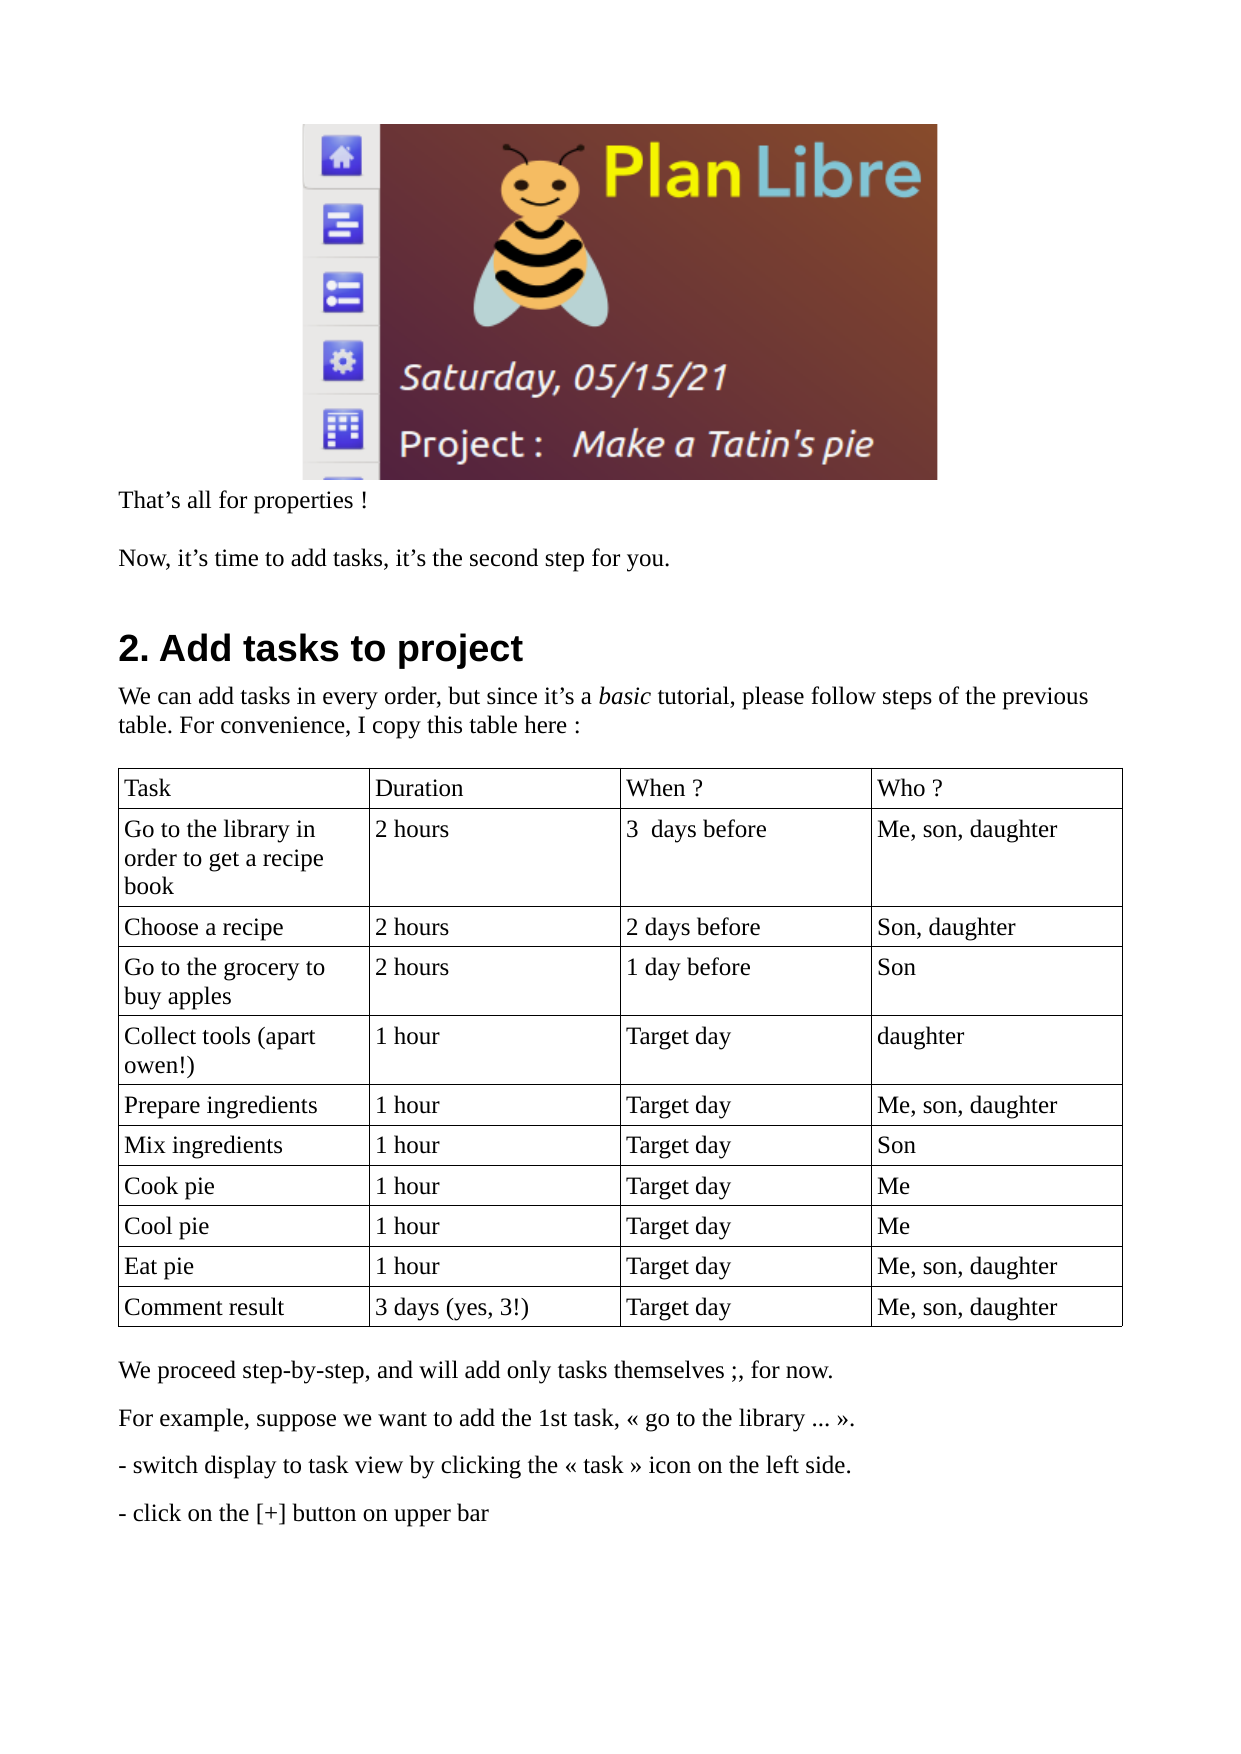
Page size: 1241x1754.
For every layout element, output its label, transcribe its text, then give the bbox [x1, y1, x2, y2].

text We proceed step-by-step, and will add only tasks themselves ;, for now. [118, 1355, 1122, 1384]
picture [302, 124, 938, 480]
text That’s all for properties ! [118, 118, 1122, 514]
table_cell Target day [621, 1085, 871, 1124]
table_cell 2 days before [621, 907, 871, 946]
table_cell 1 hour [370, 1206, 620, 1246]
table_cell 1 hour [370, 1247, 620, 1286]
table_cell Target day [621, 1206, 871, 1246]
table_cell Go to the grocery to buy apples [119, 947, 369, 1015]
table_cell 1 hour [370, 1126, 620, 1165]
table_cell Cool pie [119, 1206, 369, 1246]
table_cell 3 days before [621, 809, 871, 906]
table_cell Target day [621, 1166, 871, 1205]
table_cell Target day [621, 1016, 871, 1084]
table_cell Mix ingredients [119, 1126, 369, 1165]
text Now, it’s time to add tasks, it’s the second step for you. [118, 543, 1122, 572]
table_cell Go to the library in order to get a recipe book [119, 809, 369, 906]
table_cell Cook pie [119, 1166, 369, 1205]
table_cell 1 hour [370, 1016, 620, 1084]
table_cell Me, son, daughter [872, 809, 1122, 906]
subtitle 2. Add tasks to project [118, 625, 1122, 669]
text - click on the [+] button on upper bar [118, 1498, 1122, 1527]
table_header Who ? [872, 769, 1122, 808]
table_cell Eat pie [119, 1247, 369, 1286]
table_cell 1 hour [370, 1166, 620, 1205]
table_cell Comment result [119, 1287, 369, 1326]
table_header Duration [370, 769, 620, 808]
table_header Task [119, 769, 369, 808]
table_cell Son [872, 1126, 1122, 1165]
table_cell Target day [621, 1126, 871, 1165]
table_cell 2 hours [370, 809, 620, 906]
table_header When ? [621, 769, 871, 808]
table_cell Me [872, 1206, 1122, 1246]
table_cell Son, daughter [872, 907, 1122, 946]
table_cell 3 days (yes, 3!) [370, 1287, 620, 1326]
table_cell 1 hour [370, 1085, 620, 1124]
table_cell daughter [872, 1016, 1122, 1084]
table_cell Me, son, daughter [872, 1287, 1122, 1326]
table_cell Me, son, daughter [872, 1085, 1122, 1124]
text For example, suppose we want to add the 1st task, « go to the library ... ». [118, 1403, 1122, 1431]
table_cell Prepare ingredients [119, 1085, 369, 1124]
table_cell 2 hours [370, 907, 620, 946]
text We can add tasks in every order, but since it’s a basic tutorial, please follow steps of the previous table. For convenience, I copy this table here : [118, 681, 1122, 739]
text - switch display to task view by clicking the « task » icon on the left side. [118, 1450, 1122, 1479]
table_cell Me [872, 1166, 1122, 1205]
table_cell 1 day before [621, 947, 871, 1015]
table_cell Target day [621, 1247, 871, 1286]
table_cell Me, son, daughter [872, 1247, 1122, 1286]
table_cell Son [872, 947, 1122, 1015]
table_cell Target day [621, 1287, 871, 1326]
table_cell 2 hours [370, 947, 620, 1015]
table_cell Choose a recipe [119, 907, 369, 946]
table_cell Collect tools (apart owen!) [119, 1016, 369, 1084]
